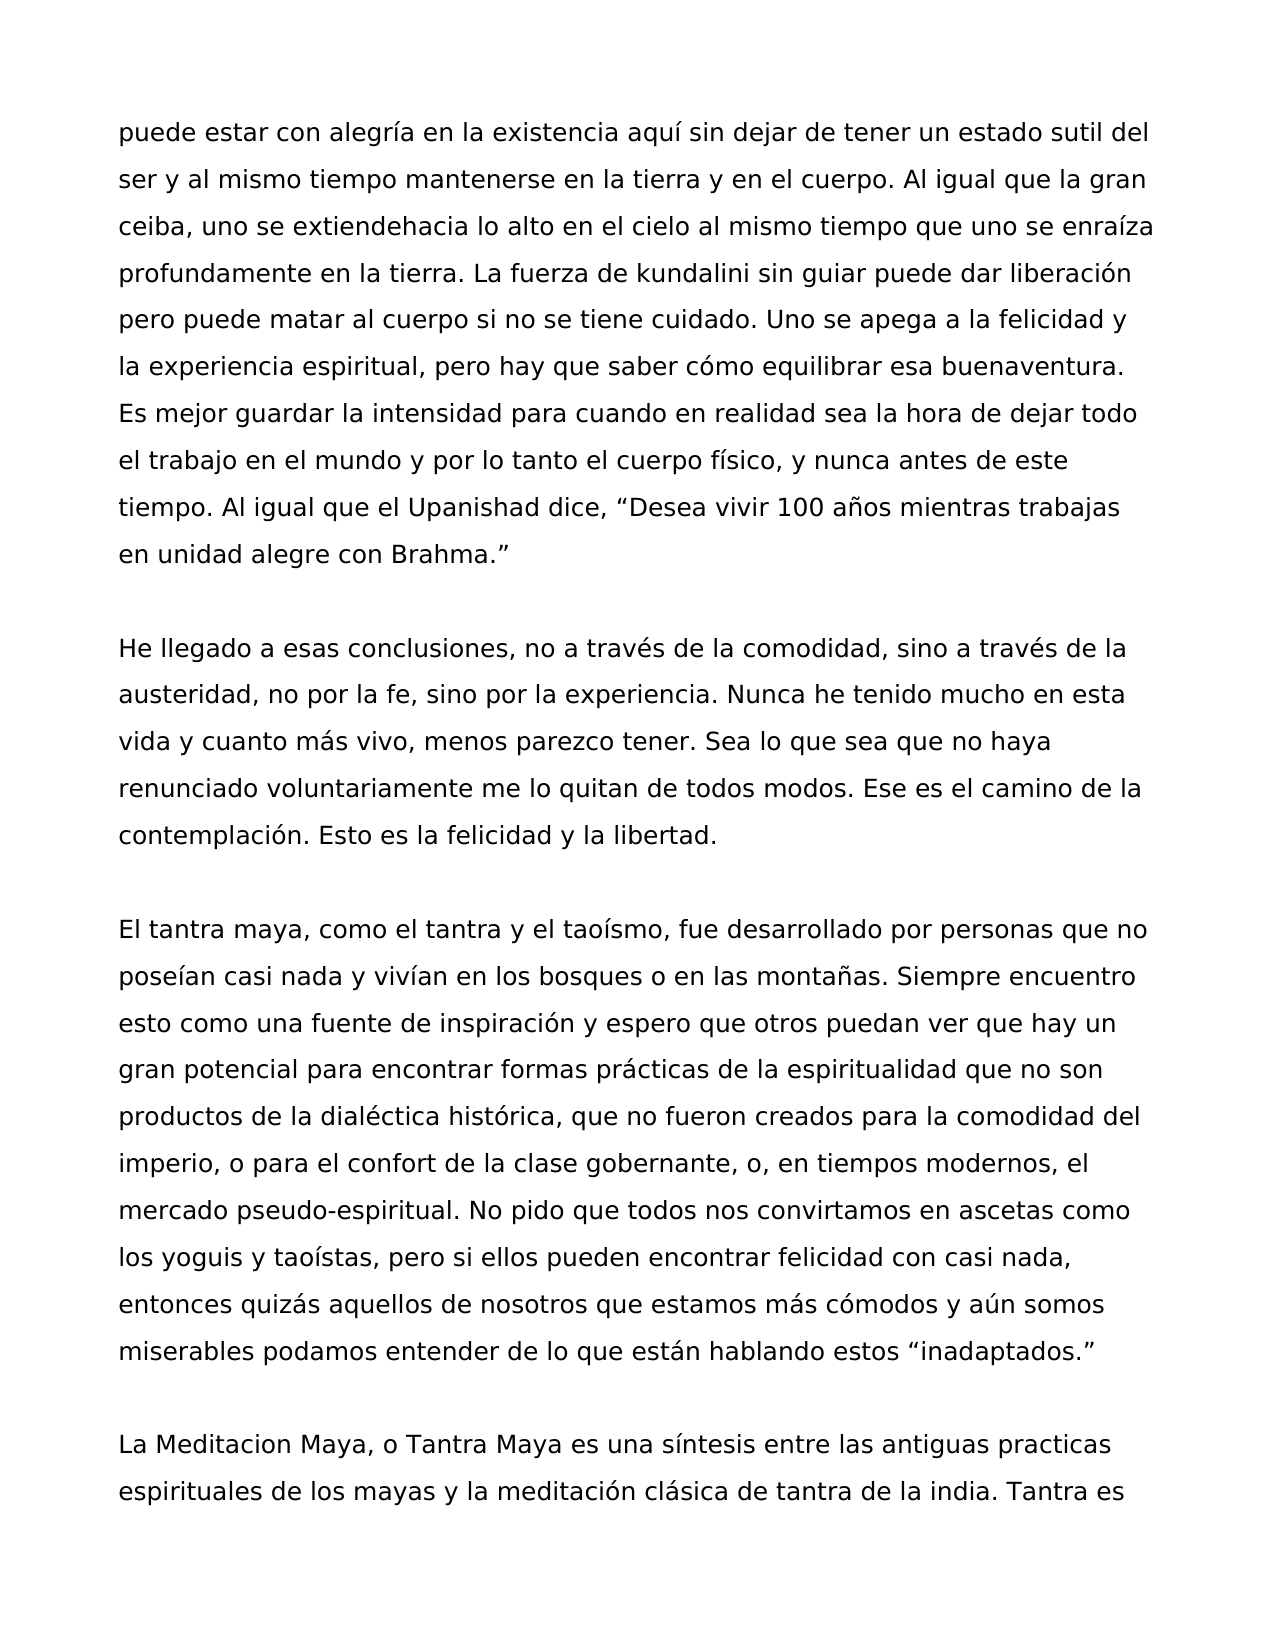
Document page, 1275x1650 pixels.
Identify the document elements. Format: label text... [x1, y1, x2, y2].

text puede estar con alegría en la existencia aquí sin dejar de tener un estado sutil del ser y al mismo tiempo mantenerse en la tierra y en el cuerpo. Al igual que la gran ceiba, uno se extiendehacia lo alto en el cielo al mismo tiempo que uno se enraíza profundamente en la tierra. La fuerza de kundalini sin guiar puede dar liberación pero puede matar al cuerpo si no se tiene cuidado. Uno se apega a la felicidad y la experiencia espiritual, pero hay que saber cómo equilibrar esa buenaventura. Es mejor guardar la intensidad para cuando en realidad sea la hora de dejar todo el trabajo en el mundo y por lo tanto el cuerpo físico, y nunca antes de este tiempo. Al igual que el Upanishad dice, “Desea vivir 100 años mientras trabajas en unidad alegre con Brahma.” He llegado a esas conclusiones, no a través de la comodidad, sino a través de la austeridad, no por la fe, sino por la experiencia. Nunca he tenido mucho en esta vida y cuanto más vivo, menos parezco tener. Sea lo que sea que no haya renunciado voluntariamente me lo quitan de todos modos. Ese es el camino de la contemplación. Esto es la felicidad y la libertad. El tantra maya, como el tantra y el taoísmo, fue desarrollado por personas que no poseían casi nada y vivían en los bosques o en las montañas. Siempre encuentro esto como una fuente de inspiración y espero que otros puedan ver que hay un gran potencial para encontrar formas prácticas de la espiritualidad que no son productos de la dialéctica histórica, que no fueron creados para la comodidad del imperio, o para el confort de la clase gobernante, o, en tiempos modernos, el mercado pseudo-espiritual. No pido que todos nos convirtamos en ascetas como los yoguis y taoístas, pero si ellos pueden encontrar felicidad con casi nada, entonces quizás aquellos de nosotros que estamos más cómodos y aún somos miserables podamos entender de lo que están hablando estos “inadaptados.” La Meditacion Maya, o Tantra Maya es una síntesis entre las antiguas practicas espirituales de los mayas y la meditación clásica de tantra de la india. Tantra es [118, 118, 1157, 1507]
